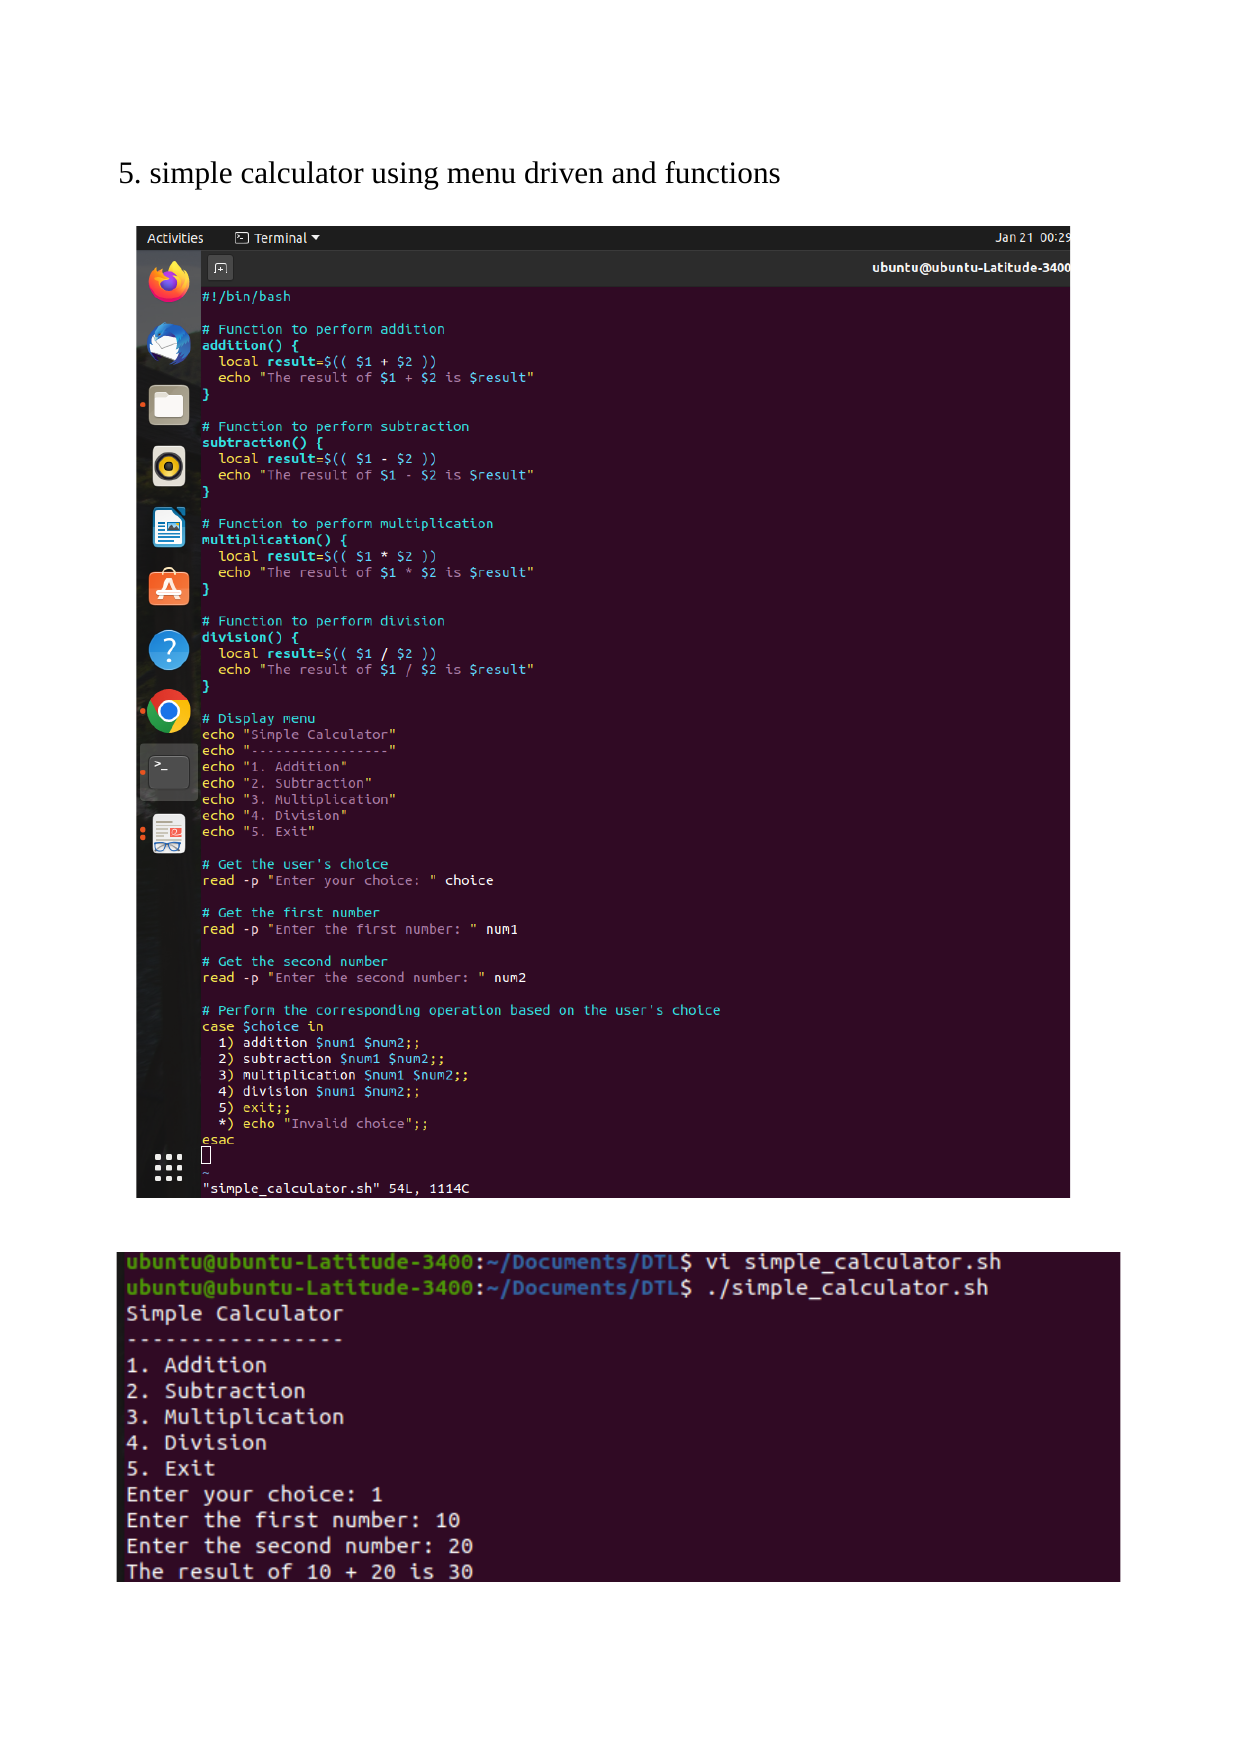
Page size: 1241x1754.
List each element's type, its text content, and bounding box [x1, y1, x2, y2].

text 5. simple calculator using menu driven and functions [118, 154, 1122, 190]
picture [116, 1252, 1121, 1582]
